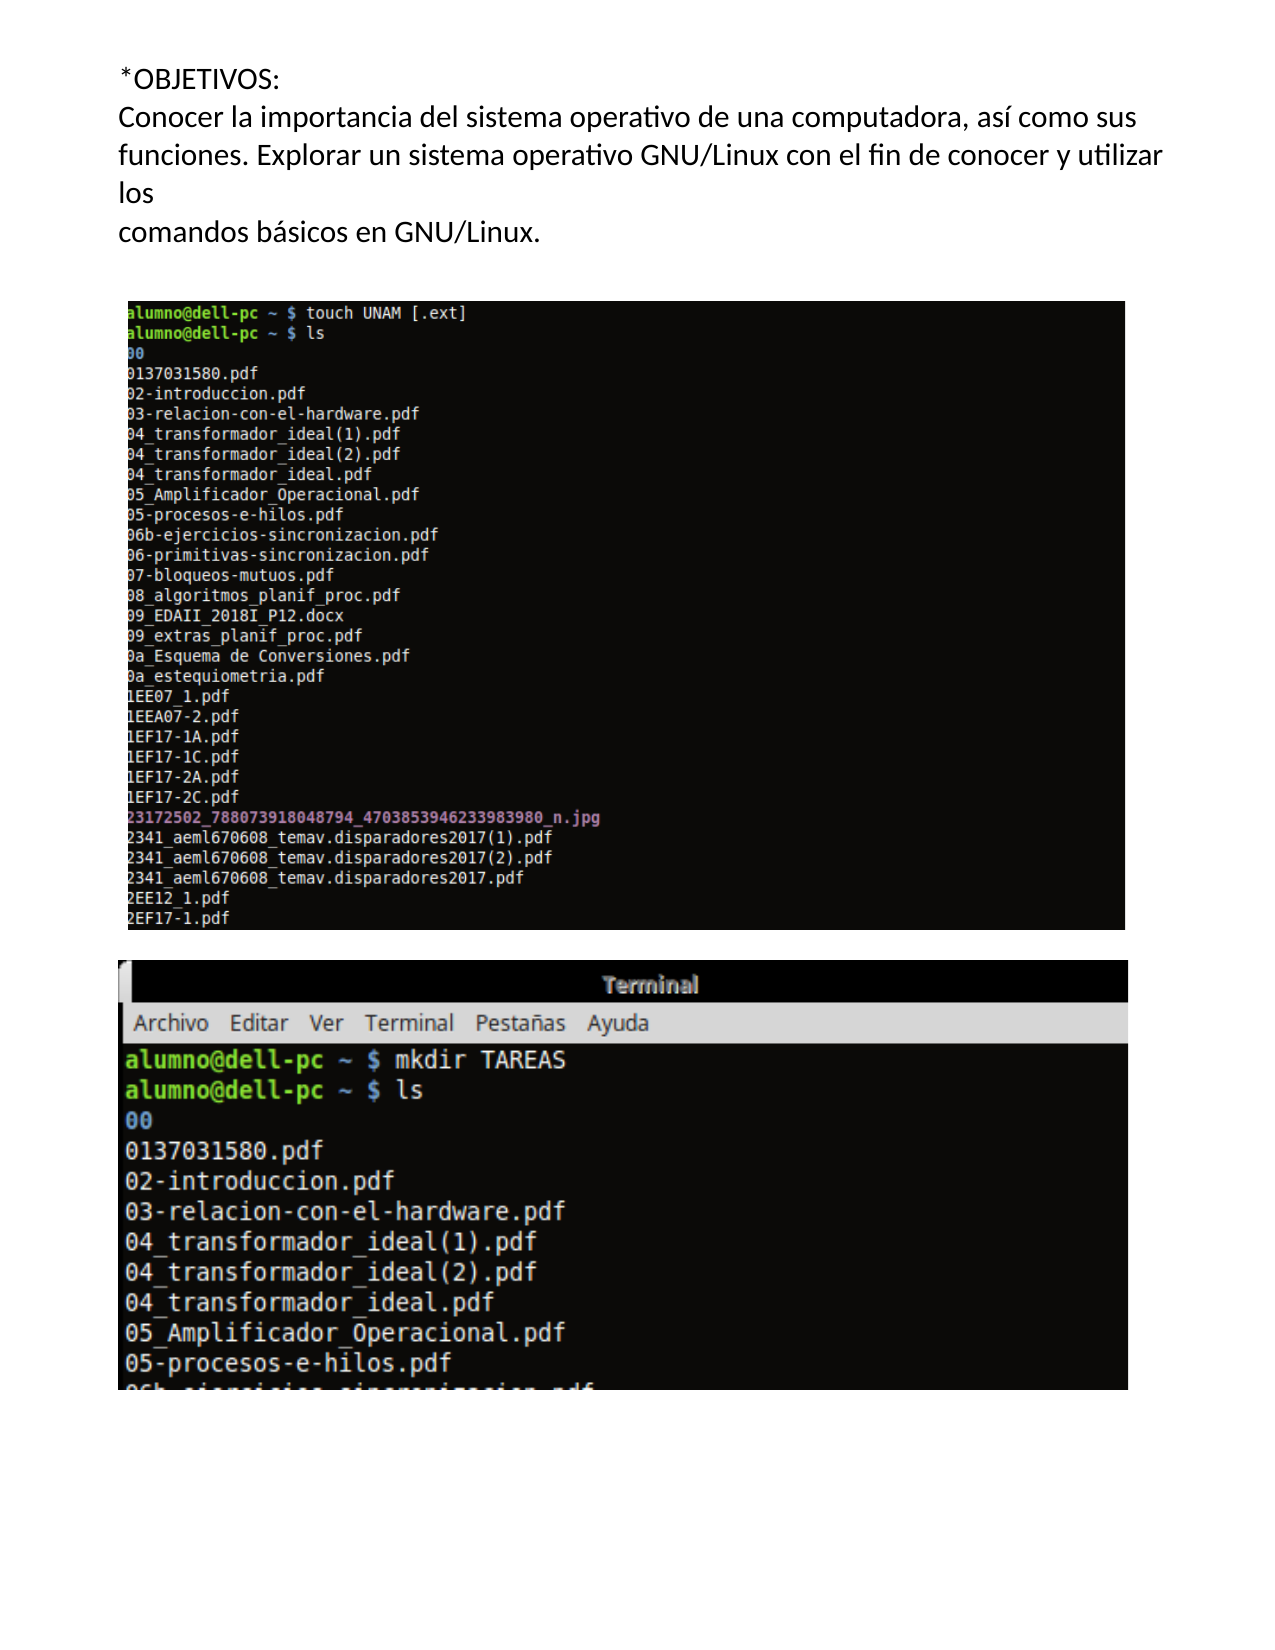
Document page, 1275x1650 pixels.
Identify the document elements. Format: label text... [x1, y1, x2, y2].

text funciones. Explorar un sistema operativo GNU/Linux con el fin de conocer y utilizar los [118, 135, 1205, 212]
text Conocer la importancia del sistema operativo de una computadora, así como sus [118, 97, 1205, 135]
picture [118, 960, 1129, 1390]
picture [128, 301, 1125, 930]
text *OBJETIVOS: [118, 59, 1205, 97]
text comandos básicos en GNU/Linux. [118, 212, 1205, 250]
